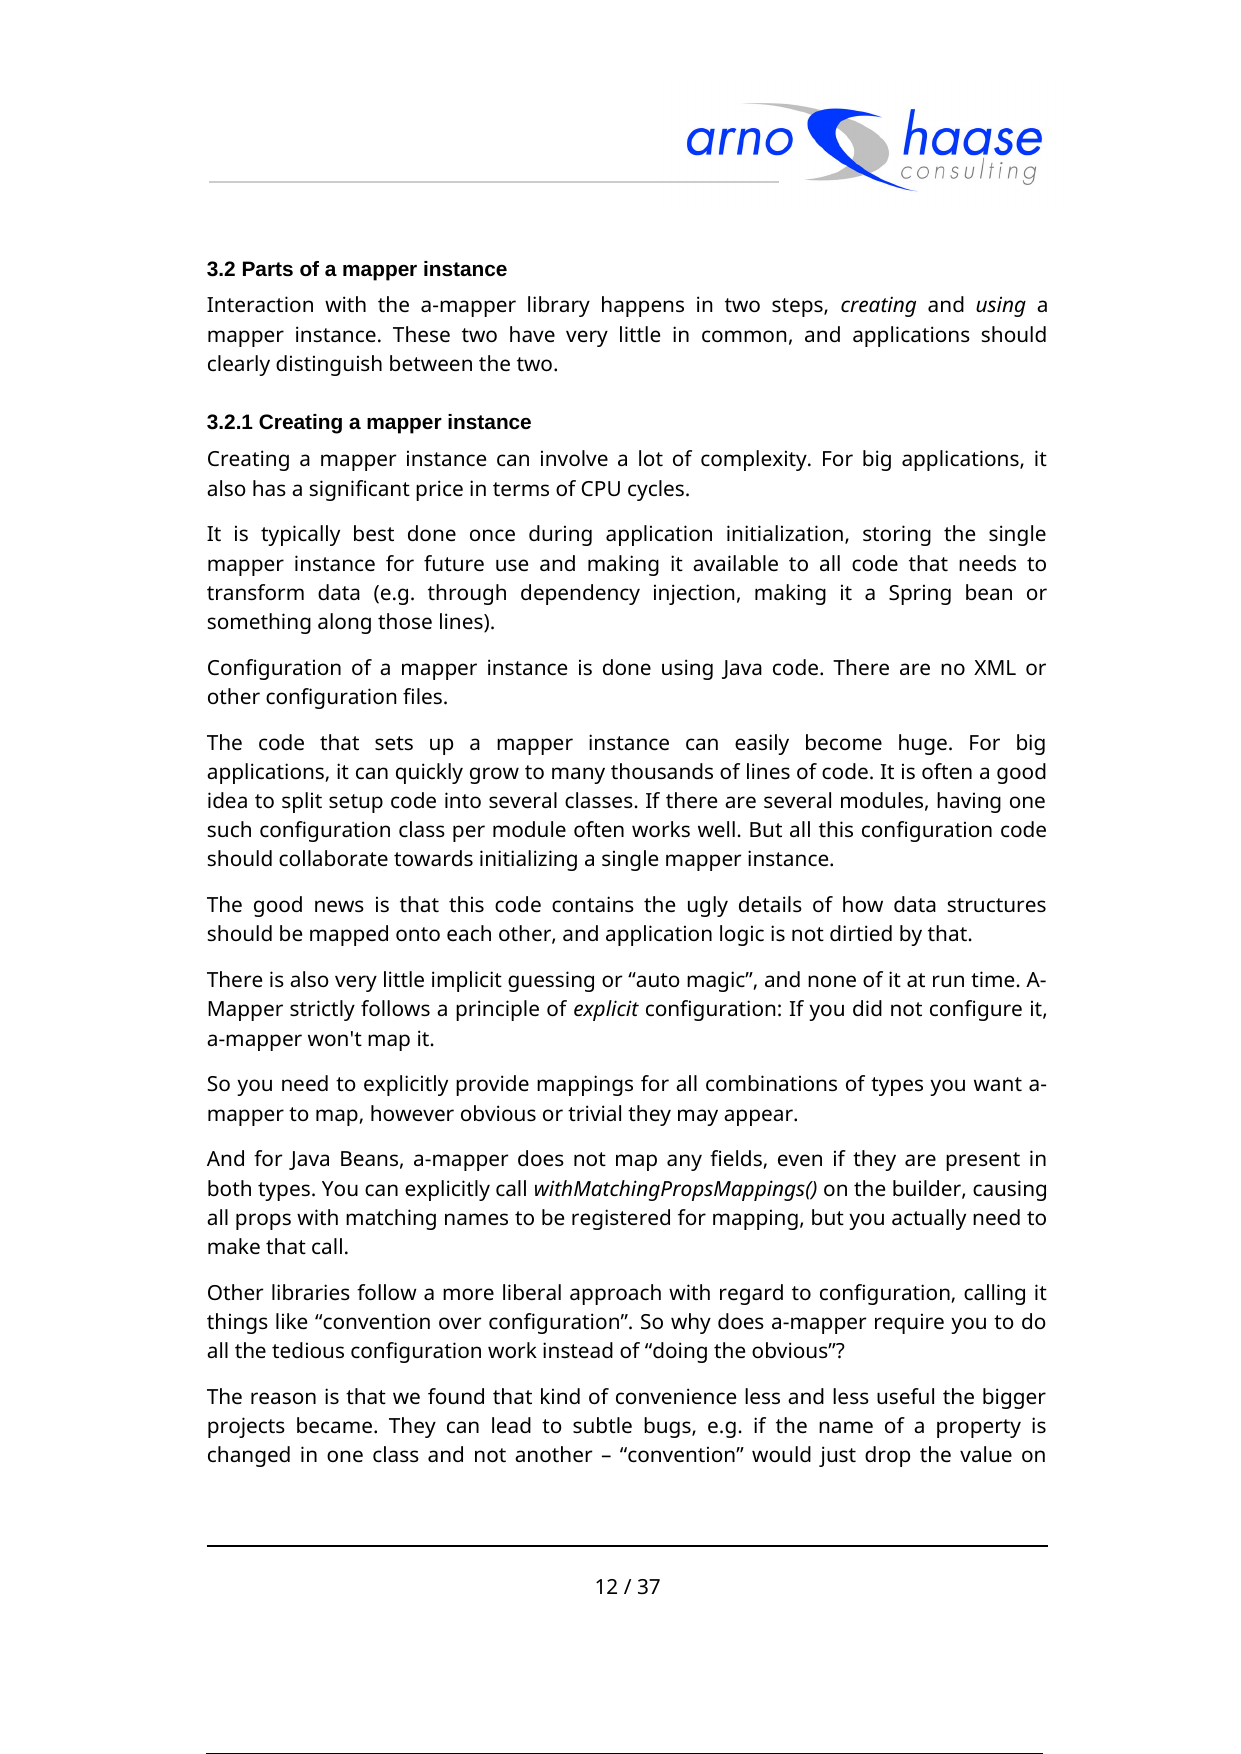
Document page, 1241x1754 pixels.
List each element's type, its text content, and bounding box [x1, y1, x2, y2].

text There is also very little implicit guessing or “auto magic”, and none of it at run time. A-Mapper strictly follows a principle of explicit configuration: If you did not configure it, a-mapper won't map it. [207, 964, 1048, 1052]
text Configuration of a mapper instance is done using Java code. There are no XML or other configuration files. [207, 652, 1048, 710]
picture [656, 78, 1072, 208]
subtitle Creating a mapper instance [207, 406, 1048, 435]
text Other libraries follow a more liberal approach with regard to configuration, calling it things like “convention over configuration”. So why does a-mapper require you to do all the tedious configuration work instead of “doing the obvious”? [207, 1277, 1048, 1364]
text Creating a mapper instance can involve a lot of complexity. For big applications, it also has a significant price in terms of CPU cycles. [207, 443, 1048, 502]
text And for Java Beans, a-mapper does not map any fields, even if they are present in both types. You can explicitly call withMatchingPropsMappings() on the builder, causing all props with matching names to be registered for mapping, but you actually need to make that call. [207, 1143, 1048, 1260]
text So you need to explicitly provide mappings for all combinations of types you want a-mapper to map, however obvious or trivial they may appear. [207, 1068, 1048, 1127]
text The good news is that this code contains the ugly details of how data structures should be mapped onto each other, and application logic is not dirtied by that. [207, 889, 1048, 948]
text Interaction with the a-mapper library happens in two steps, creating and using a mapper instance. These two have very little in common, and applications should clearly distinguish between the two. [207, 289, 1048, 377]
text The reason is that we found that kind of convenience less and less useful the bigger projects became. They can lead to subtle bugs, e.g. if the name of a property is changed in one class and not another – “convention” would just drop the value on [207, 1381, 1048, 1468]
text It is typically best done once during application initialization, storing the single mapper instance for future use and making it available to all code that needs to transform data (e.g. through dependency injection, making it a Spring bean or something along those lines). [207, 518, 1048, 635]
subtitle Parts of a mapper instance [207, 252, 1048, 281]
text The code that sets up a mapper instance can easily become huge. For big applications, it can quickly grow to many thousands of lines of code. It is often a good idea to split setup code into several classes. If there are several modules, having one such configuration class per module often works well. But all this configuration code should collaborate towards initializing a single mapper instance. [207, 727, 1048, 873]
